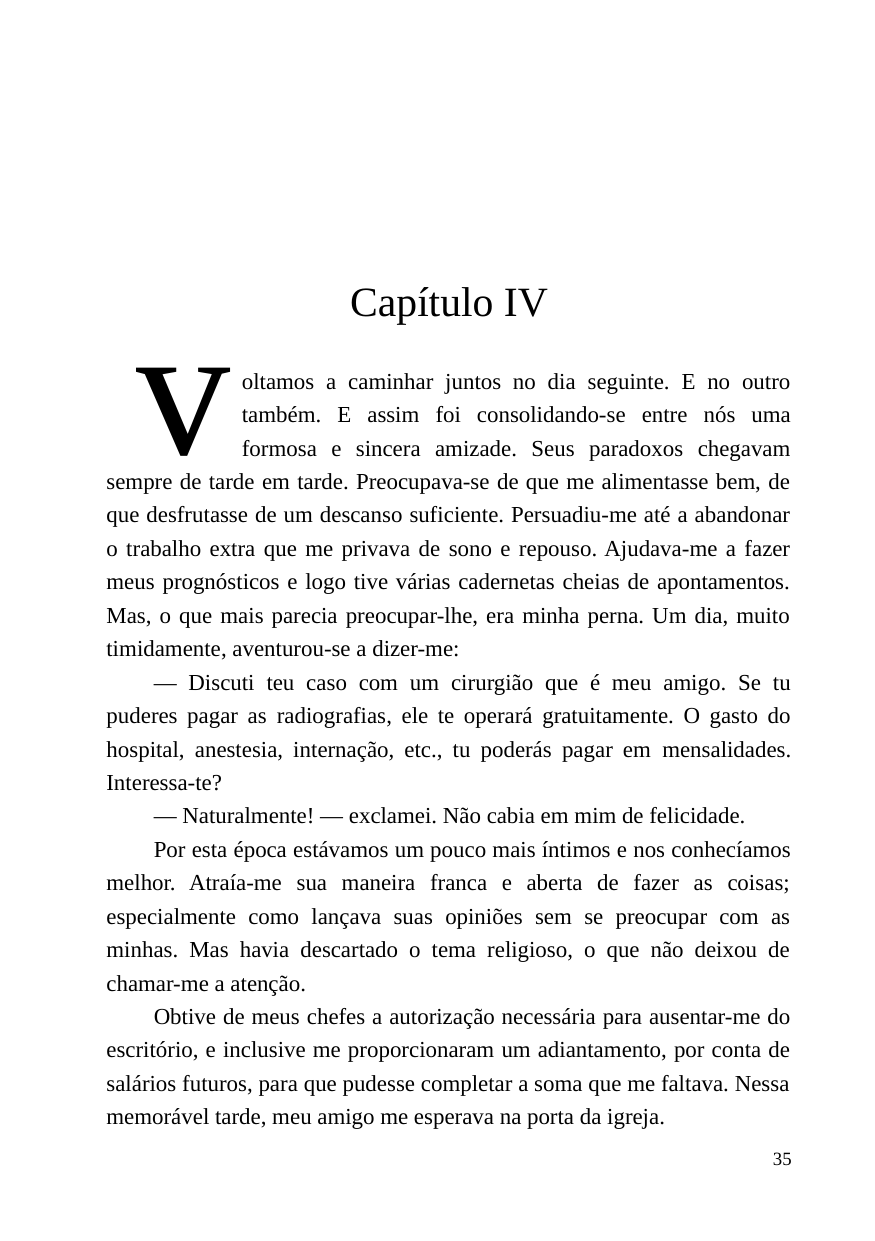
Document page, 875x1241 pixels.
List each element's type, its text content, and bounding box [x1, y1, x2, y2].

text voltamos a caminhar juntos no dia seguinte. E no outro também. E assim foi consolidando-se entre nós uma formosa e sincera amizade. Seus paradoxos chegavam sempre de tarde em tarde. Preocupava-se de que me alimentasse bem, de que desfrutasse de um descanso suficiente. Persuadiu-me até a abandonar o trabalho extra que me privava de sono e repouso. Ajudava-me a fazer meus prognósticos e logo tive várias cadernetas cheias de apontamentos. Mas, o que mais parecia preocupar-lhe, era minha perna. Um dia, muito timidamente, aventurou-se a dizer-me: [106, 368, 791, 662]
text — Naturalmente! — exclamei. Não cabia em mim de felicidade. [106, 802, 791, 829]
text Obtive de meus chefes a autorização necessária para ausentar-me do escritório, e inclusive me proporcionaram um adiantamento, por conta de salários futuros, para que pudesse completar a soma que me faltava. Nessa memorável tarde, meu amigo me esperava na porta da igreja. [106, 1003, 791, 1130]
text — Discuti teu caso com um cirurgião que é meu amigo. Se tu puderes pagar as radiografias, ele te operará gratuitamente. O gasto do hospital, anestesia, internação, etc., tu poderás pagar em mensalidades. Interessa-te? [106, 669, 791, 795]
text Por esta época estávamos um pouco mais íntimos e nos conhecíamos melhor. Atraía-me sua maneira franca e aberta de fazer as coisas; especialmente como lançava suas opiniões sem se preocupar com as minhas. Mas havia descartado o tema religioso, o que não deixou de chamar-me a atenção. [106, 836, 791, 996]
subtitle Capítulo IV [106, 277, 791, 325]
